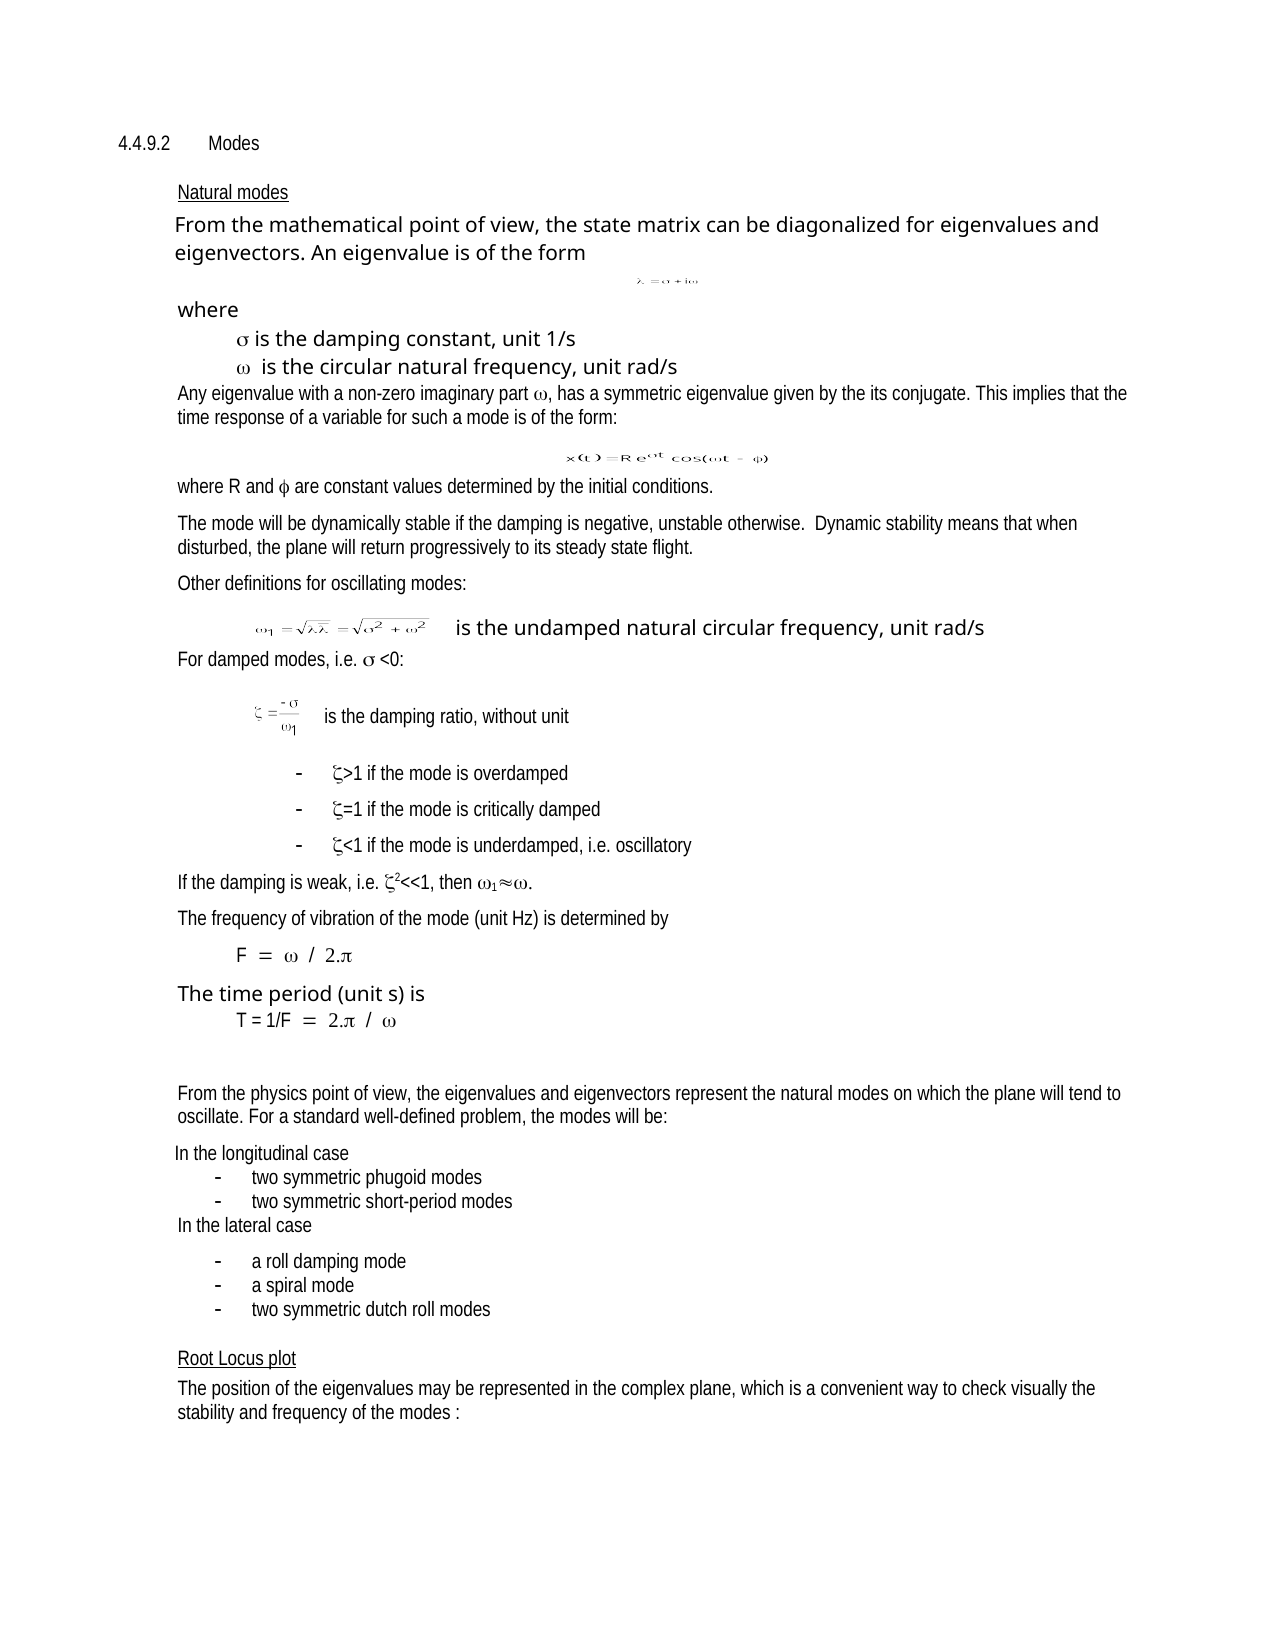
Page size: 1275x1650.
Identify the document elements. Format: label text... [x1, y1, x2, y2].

text From the physics point of view, the eigenvalues and eigenvectors represent the natural modes on which the plane will tend to oscillate. For a standard well-defined problem, the modes will be: [177, 1081, 1157, 1128]
subtitle Modes [118, 131, 1157, 155]
text is the undamped natural circular frequency, unit rad/s [450, 608, 1157, 647]
subtitle Natural modes [177, 180, 1157, 204]
text The position of the eigenvalues may be represented in the complex plane, which is a convenient way to check visually the stability and frequency of the modes : [177, 1376, 1157, 1424]
text  a roll damping mode [214, 1249, 1157, 1273]
text  a spiral mode [214, 1273, 1157, 1297]
text  <1 if the mode is underdamped, i.e. oscillatory [295, 833, 1157, 857]
text If the damping is weak, i.e. 2<<1, then 1 [177, 870, 1157, 894]
text  =1 if the mode is critically damped [295, 797, 1157, 821]
text  >1 if the mode is overdamped [295, 760, 1157, 784]
text is the damping ratio, without unit [319, 683, 1157, 748]
text From the mathematical point of view, the state matrix can be diagonalized for eigenvalues and eigenvectors. An eigenvalue is of the form [174, 210, 1157, 267]
text The frequency of vibration of the mode (unit Hz) is determined by [177, 906, 1157, 930]
text The mode will be dynamically stable if the damping is negative, unstable otherwise. Dynamic stability means that when disturbed, the plane will return progressively to its steady state flight. [177, 511, 1157, 559]
text The time period (unit s) is [177, 979, 1157, 1008]
text  two symmetric phugoid modes [214, 1165, 1157, 1189]
text is the circular natural frequency, unit rad/s [236, 352, 1157, 381]
subtitle Root Locus plot [177, 1346, 1157, 1370]
text  two symmetric short-period modes [214, 1189, 1157, 1213]
text where [177, 295, 1157, 324]
text T = 1/F [236, 1008, 1157, 1032]
text  two symmetric dutch roll modes [214, 1297, 1157, 1321]
text For damped modes, i.e.  <0: [177, 647, 1157, 671]
text In the longitudinal case [174, 1141, 1157, 1165]
text  is the damping constant, unit 1/s [236, 324, 1157, 352]
text where R and  are constant values determined by the initial conditions. [177, 474, 1157, 498]
text Other definitions for oscillating modes: [177, 571, 1157, 595]
text In the lateral case [177, 1213, 1157, 1237]
text F [236, 943, 1157, 967]
text Any eigenvalue with a non-zero imaginary part , has a symmetric eigenvalue given by the its conjugate. This implies that the time response of a variable for such a mode is of the form: [177, 381, 1157, 428]
